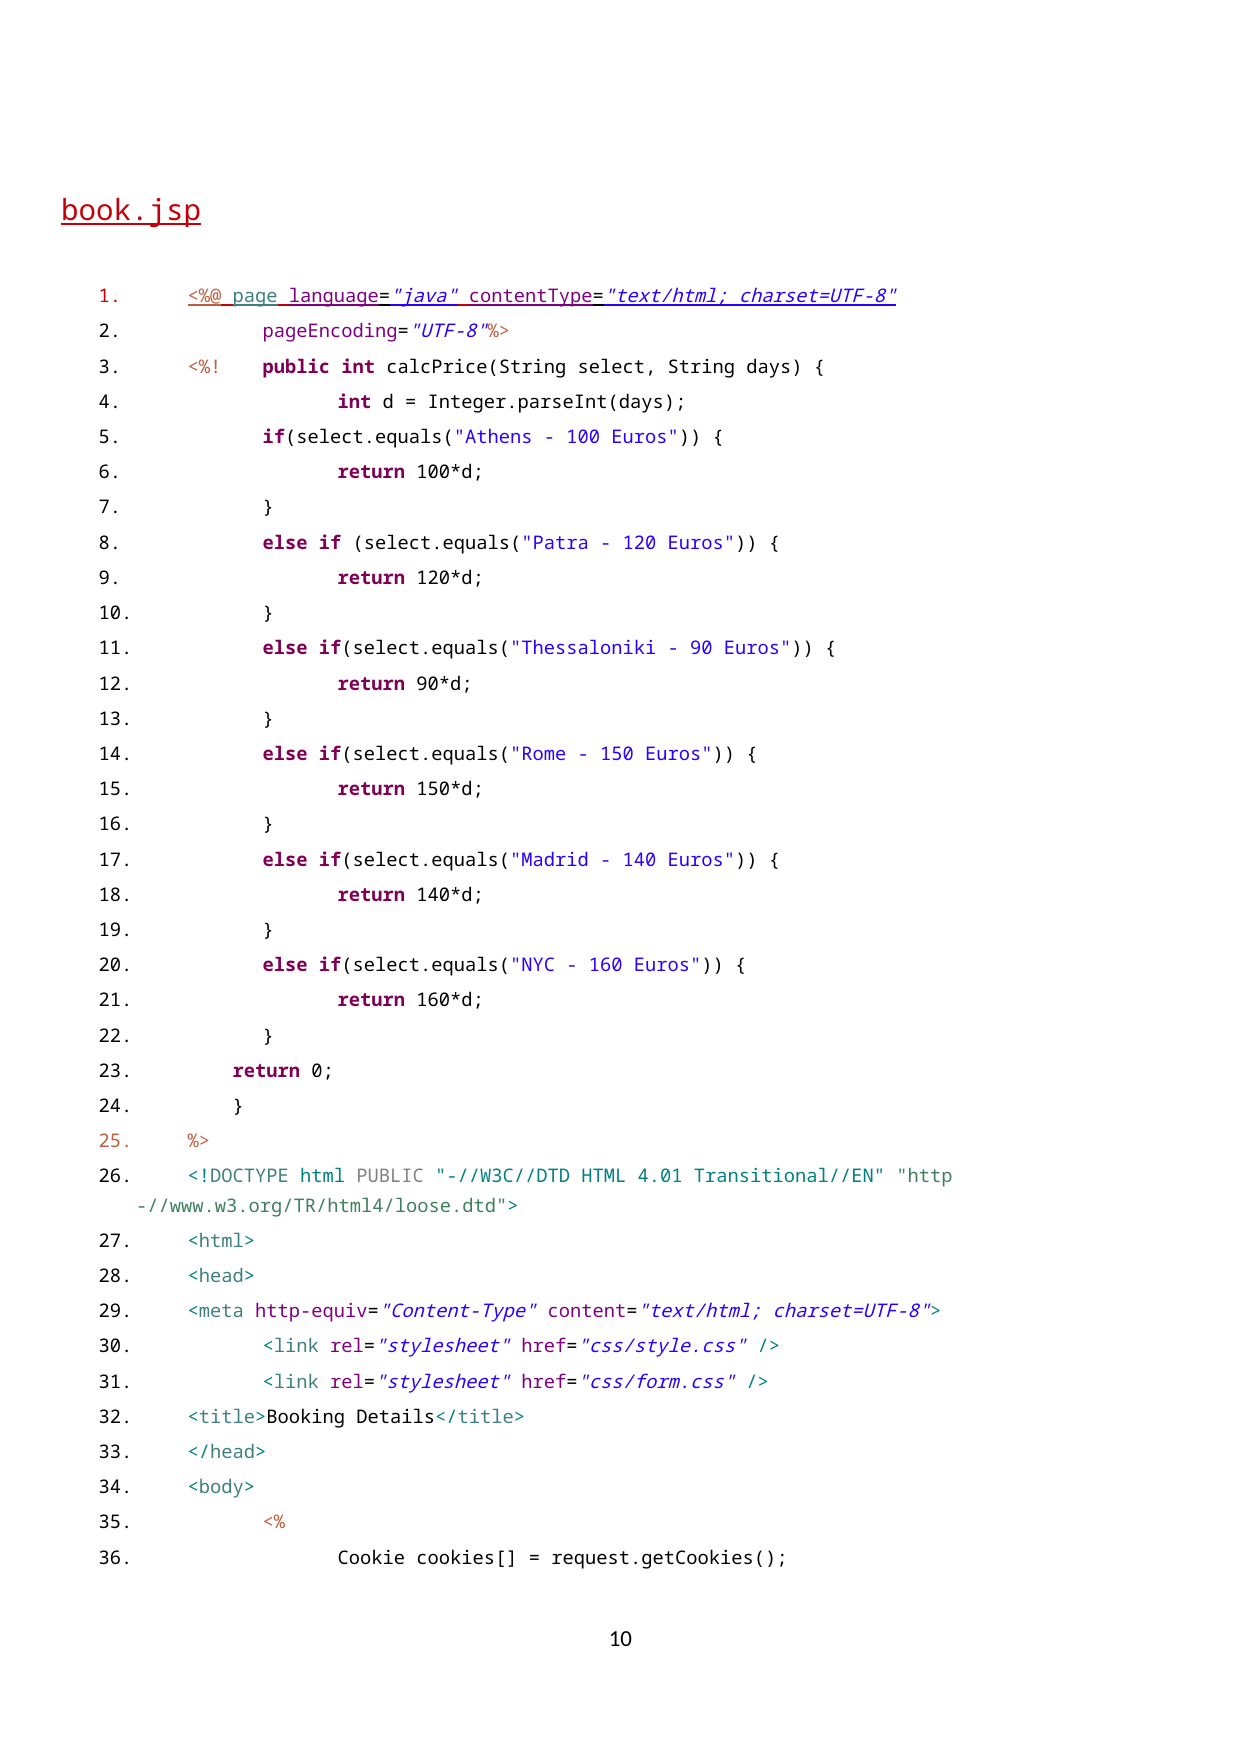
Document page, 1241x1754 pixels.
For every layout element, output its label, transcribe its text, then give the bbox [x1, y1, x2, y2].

list } [98, 494, 1053, 519]
list <!DOCTYPE html PUBLIC "-//W3C//DTD HTML 4.01 Transitional//EN" "http -//www.w3.org/TR/html4/loose.dtd"> [98, 1163, 1053, 1217]
list else if (select.equals("Patra - 120 Euros")) { [98, 529, 1053, 554]
list <meta http-equiv="Content-Type" content="text/html; charset=UTF-8"> [98, 1298, 1053, 1323]
list return 140*d; [98, 881, 1053, 907]
list pageEncoding="UTF-8"%> [98, 318, 1053, 343]
list return 0; [98, 1057, 1053, 1083]
list return 160*d; [98, 987, 1053, 1012]
list else if(select.equals("Madrid - 140 Euros")) { [98, 846, 1053, 871]
list } [98, 1092, 1053, 1118]
list <title>Booking Details</title> [98, 1403, 1053, 1429]
list } [98, 916, 1053, 942]
list } [98, 705, 1053, 731]
list } [98, 599, 1053, 625]
text book.jsp [61, 189, 1053, 229]
list <link rel="stylesheet" href="css/form.css" /> [98, 1368, 1053, 1393]
list return 100*d; [98, 458, 1053, 484]
list int d = Integer.parseInt(days); [98, 388, 1053, 414]
list <%! public int calcPrice(String select, String days) { [98, 353, 1053, 378]
list if(select.equals("Athens - 100 Euros")) { [98, 423, 1053, 449]
list return 90*d; [98, 670, 1053, 695]
list } [98, 1022, 1053, 1047]
list <head> [98, 1262, 1053, 1288]
list return 150*d; [98, 775, 1053, 801]
list <body> [98, 1474, 1053, 1499]
list Cookie cookies[] = request.getCookies(); [98, 1544, 1053, 1569]
list <% [98, 1509, 1053, 1534]
list %> [98, 1127, 1053, 1153]
list <%@ page language="java" contentType="text/html; charset=UTF-8" [98, 282, 1053, 308]
list } [98, 811, 1053, 836]
list else if(select.equals("NYC - 160 Euros")) { [98, 951, 1053, 977]
list else if(select.equals("Thessaloniki - 90 Euros")) { [98, 634, 1053, 660]
list return 120*d; [98, 564, 1053, 590]
list </head> [98, 1438, 1053, 1464]
list else if(select.equals("Rome - 150 Euros")) { [98, 740, 1053, 766]
list <html> [98, 1227, 1053, 1253]
list <link rel="stylesheet" href="css/style.css" /> [98, 1333, 1053, 1358]
